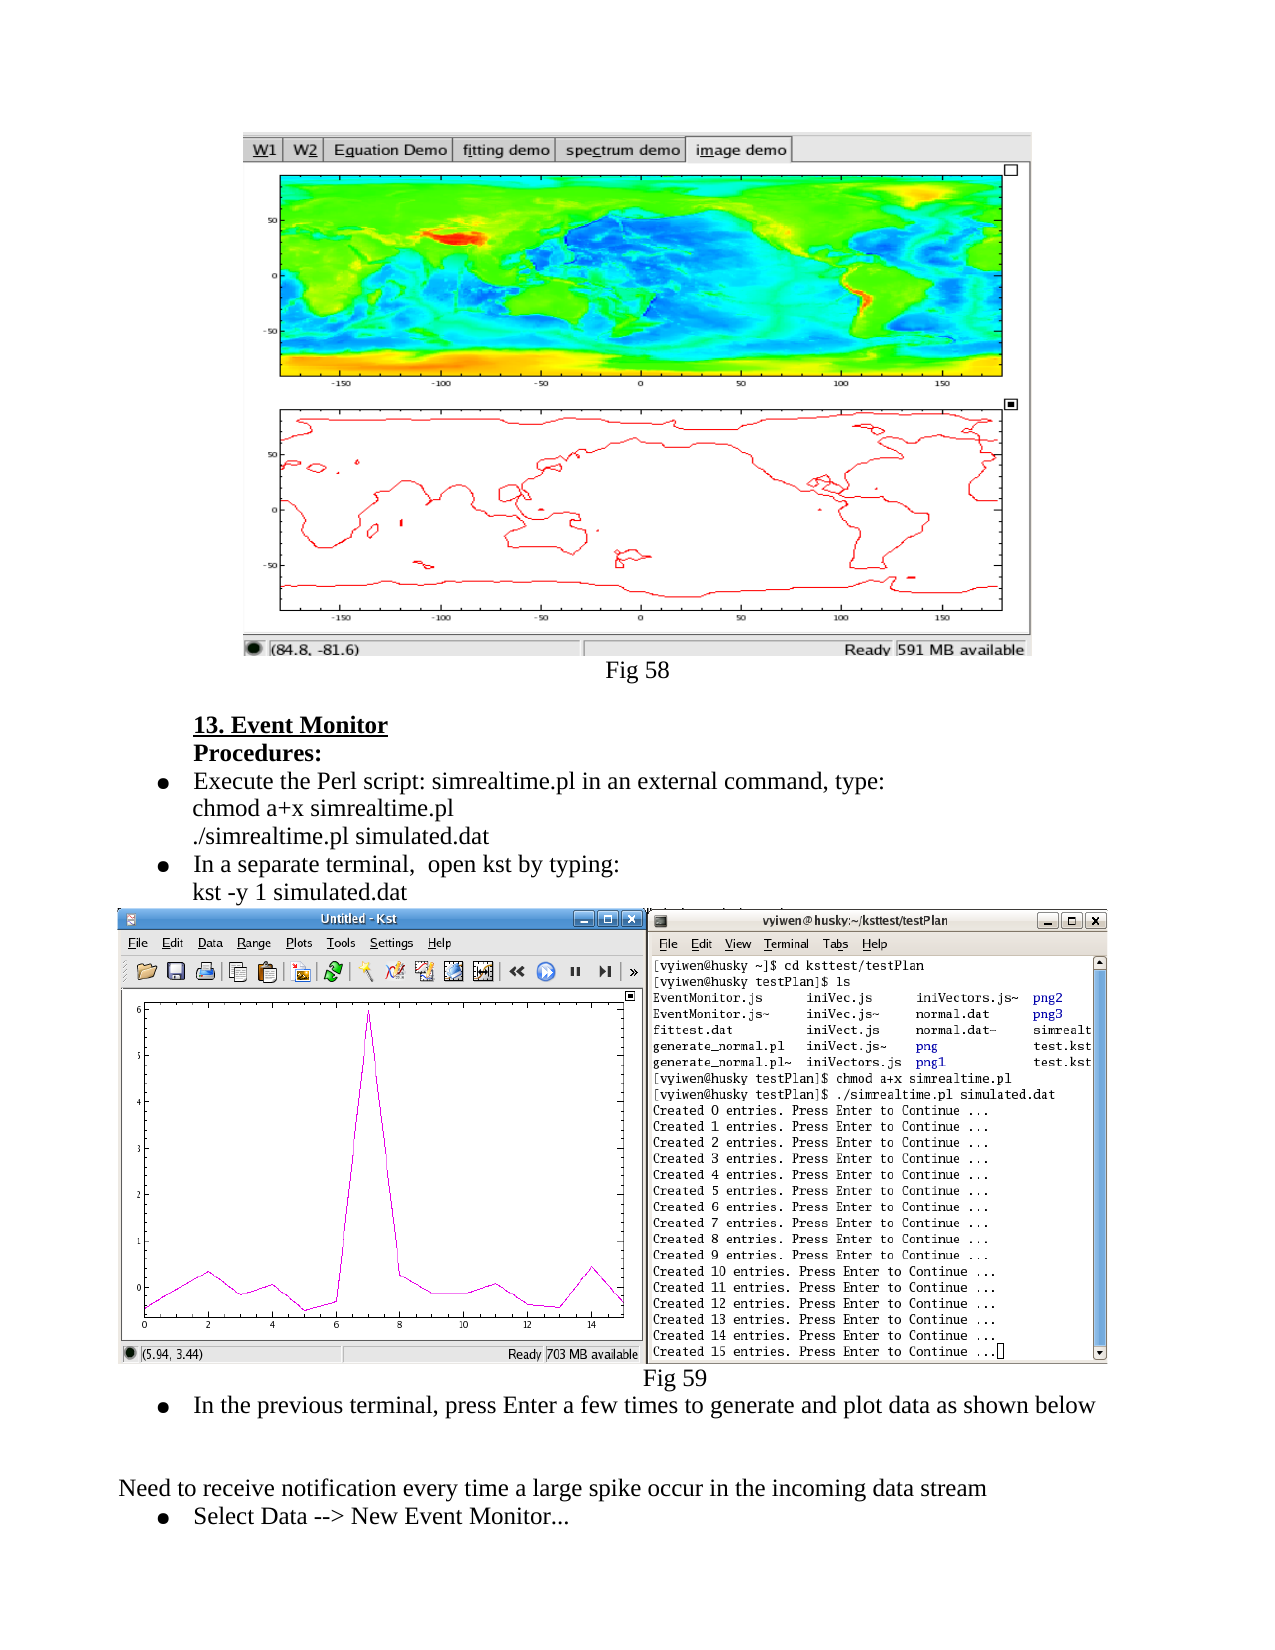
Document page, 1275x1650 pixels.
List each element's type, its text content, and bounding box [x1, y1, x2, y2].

text ./simrealtime.pl simulated.dat [192, 822, 1157, 850]
list Execute the Perl script: simrealtime.pl in an external command, type: [156, 767, 1157, 794]
picture [243, 132, 1032, 656]
text kst -y 1 simulated.dat [192, 878, 1157, 905]
list Procedures: [156, 739, 1157, 767]
text Need to receive notification every time a large spike occur in the incoming data stream [118, 1474, 1157, 1502]
list In a separate terminal, open kst by typing: [156, 850, 1157, 878]
list Fig 59 [156, 905, 1157, 1391]
picture [117, 908, 1108, 1364]
list 13. Event Monitor [156, 711, 1157, 739]
list In the previous terminal, press Enter a few times to generate and plot data as shown below [156, 1391, 1157, 1419]
text chmod a+x simrealtime.pl [192, 794, 1157, 822]
text Fig 58 [118, 118, 1157, 684]
list Select Data --> New Event Monitor... [156, 1502, 1157, 1530]
